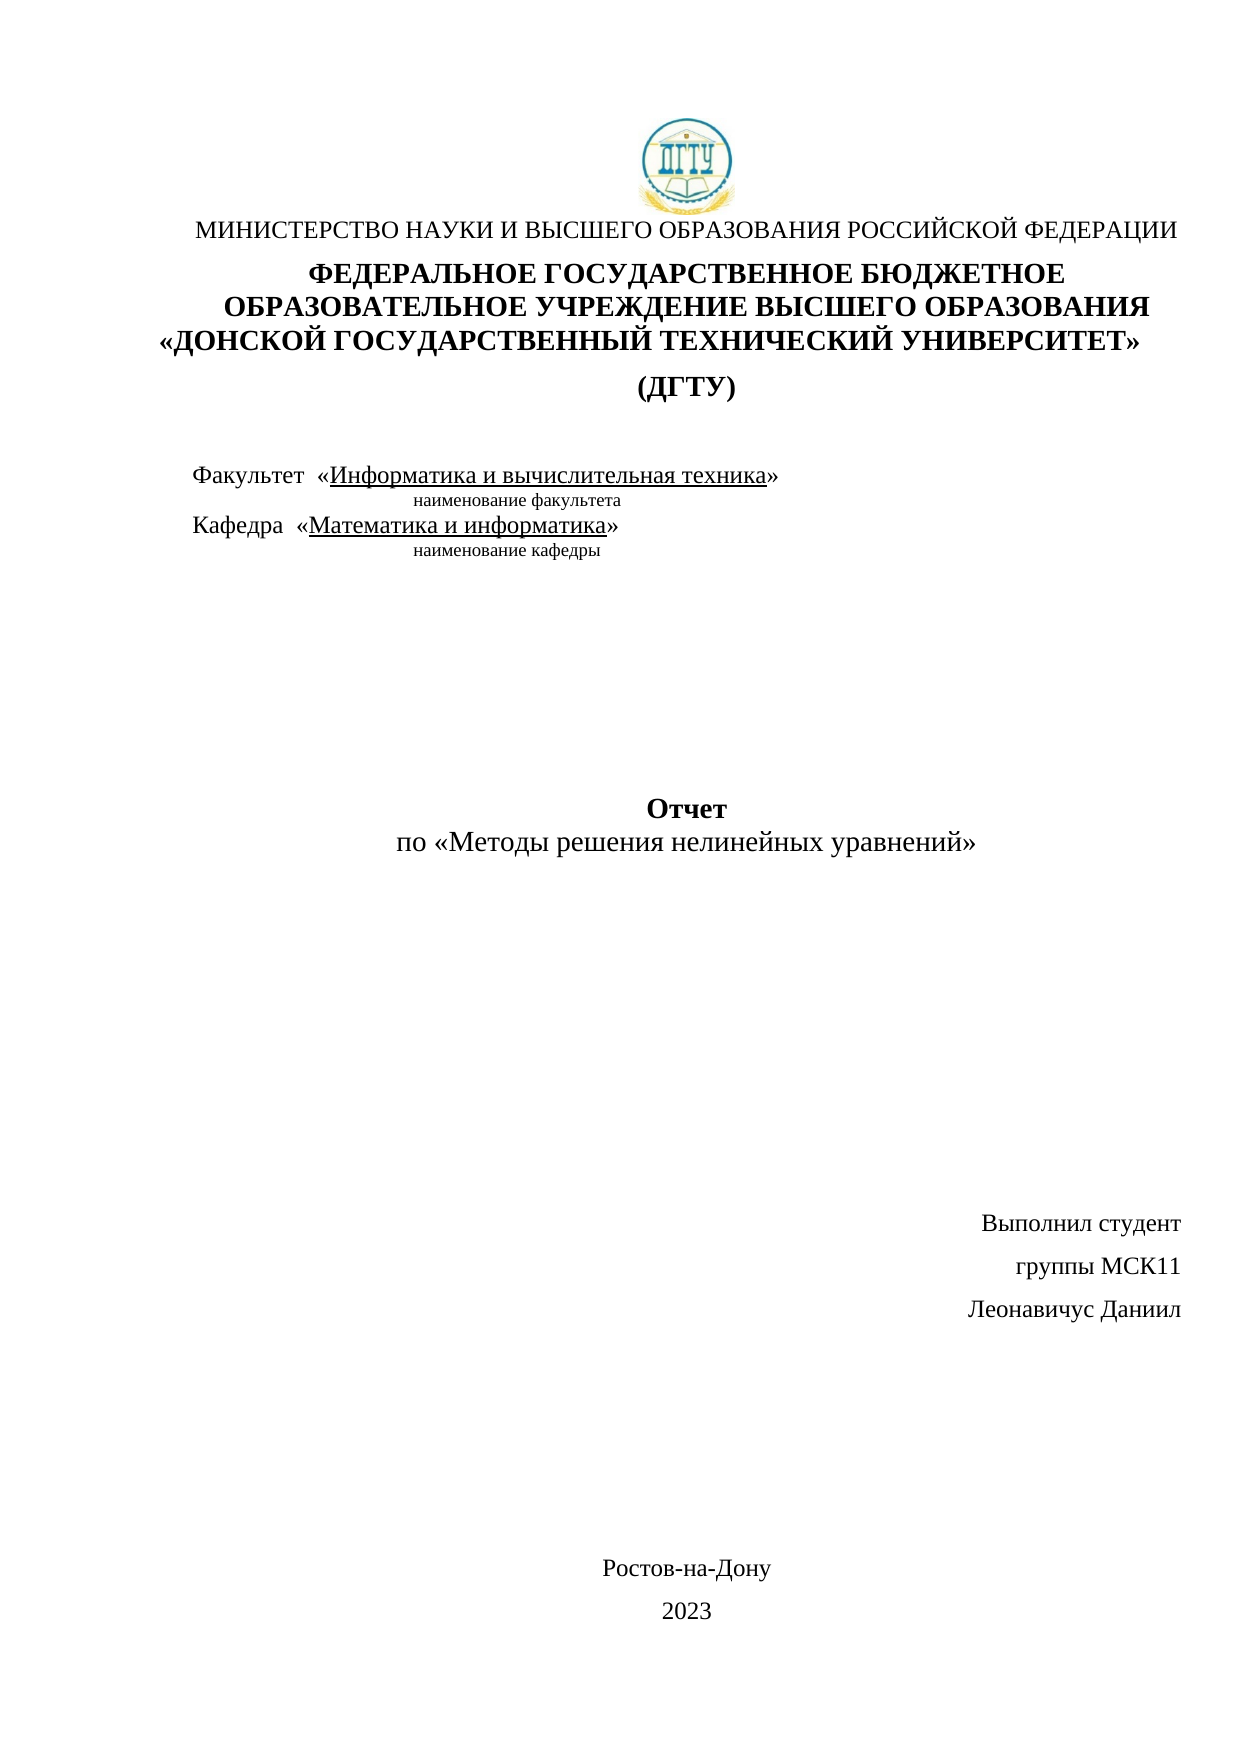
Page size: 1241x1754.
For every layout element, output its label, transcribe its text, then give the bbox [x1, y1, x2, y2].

text Факультет «Информатика и вычислительная техника» [118, 460, 1181, 489]
text по «Методы решения нелинейных уравнений» [118, 824, 1181, 858]
picture [638, 118, 735, 215]
text наименование факультета [118, 489, 1181, 510]
text Ростов-на-Дону [118, 1553, 1181, 1581]
text 2023 [118, 1596, 1181, 1624]
text ФЕДЕРАЛЬНОЕ ГОСУДАРСТВЕННОЕ БЮДЖЕТНОЕ [118, 256, 1182, 289]
text Кафедра «Математика и информатика» [118, 510, 1181, 539]
text наименование кафедры [118, 539, 1181, 561]
text (ДГТУ) [118, 369, 1181, 403]
text группы МСК11 [118, 1251, 1181, 1279]
text ОБРАЗОВАТЕЛЬНОЕ УЧРЕЖДЕНИЕ ВЫСШЕГО ОБРАЗОВАНИЯ «ДОНСКОЙ ГОСУДАРСТВЕННЫЙ ТЕХНИЧЕСКИЙ УНИВЕРСИТЕТ» [118, 289, 1182, 357]
text МИНИСТЕРСТВО НАУКИ И ВЫСШЕГО ОБРАЗОВАНИЯ РОССИЙСКОЙ ФЕДЕРАЦИИ [118, 215, 1181, 243]
text Отчет [118, 791, 1181, 824]
text Выполнил студент [118, 1208, 1181, 1236]
text Леонавичус Даниил [929, 1294, 1181, 1323]
